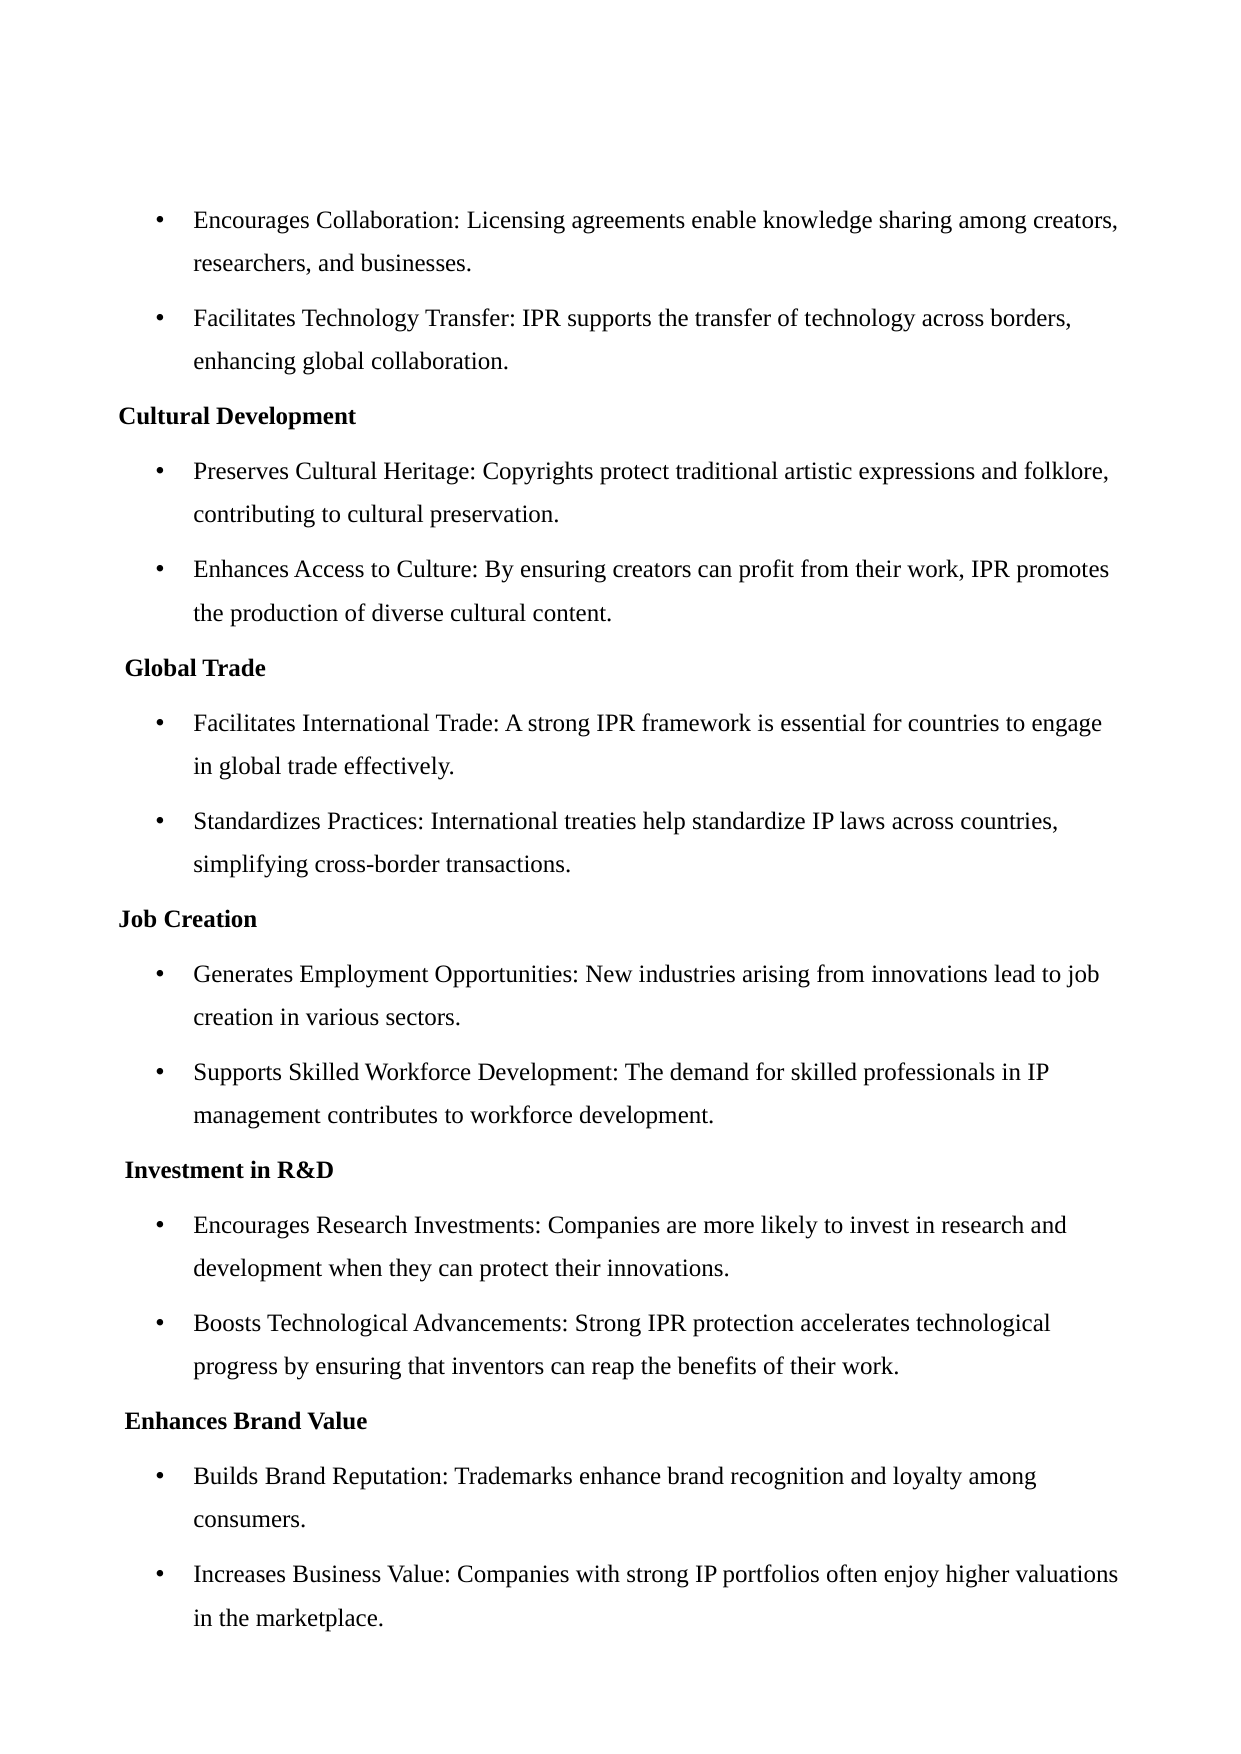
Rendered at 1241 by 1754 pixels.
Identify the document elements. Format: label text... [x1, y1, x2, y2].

list Standardizes Practices: International treaties help standardize IP laws across countries, simplifying cross-border transactions. [156, 806, 1122, 878]
list Increases Business Value: Companies with strong IP portfolios often enjoy higher valuations in the marketplace. [156, 1559, 1122, 1631]
text Job Creation [118, 904, 1122, 933]
list Supports Skilled Workforce Development: The demand for skilled professionals in IP management contributes to workforce development. [156, 1057, 1122, 1129]
list Builds Brand Reputation: Trademarks enhance brand recognition and loyalty among consumers. [156, 1461, 1122, 1533]
text Global Trade [118, 653, 1122, 681]
list Encourages Research Investments: Companies are more likely to invest in research and development when they can protect their innovations. [156, 1210, 1122, 1282]
list Boosts Technological Advancements: Strong IPR protection accelerates technological progress by ensuring that inventors can reap the benefits of their work. [156, 1308, 1122, 1380]
list Facilitates Technology Transfer: IPR supports the transfer of technology across borders, enhancing global collaboration. [156, 303, 1122, 375]
text Cultural Development [118, 401, 1122, 430]
list Encourages Collaboration: Licensing agreements enable knowledge sharing among creators, researchers, and businesses. [156, 205, 1122, 277]
list Generates Employment Opportunities: New industries arising from innovations lead to job creation in various sectors. [156, 959, 1122, 1031]
list Facilitates International Trade: A strong IPR framework is essential for countries to engage in global trade effectively. [156, 708, 1122, 779]
text Enhances Brand Value [118, 1406, 1122, 1435]
list Enhances Access to Culture: By ensuring creators can profit from their work, IPR promotes the production of diverse cultural content. [156, 554, 1122, 626]
text Investment in R&D [118, 1155, 1122, 1184]
list Preserves Cultural Heritage: Copyrights protect traditional artistic expressions and folklore, contributing to cultural preservation. [156, 456, 1122, 528]
